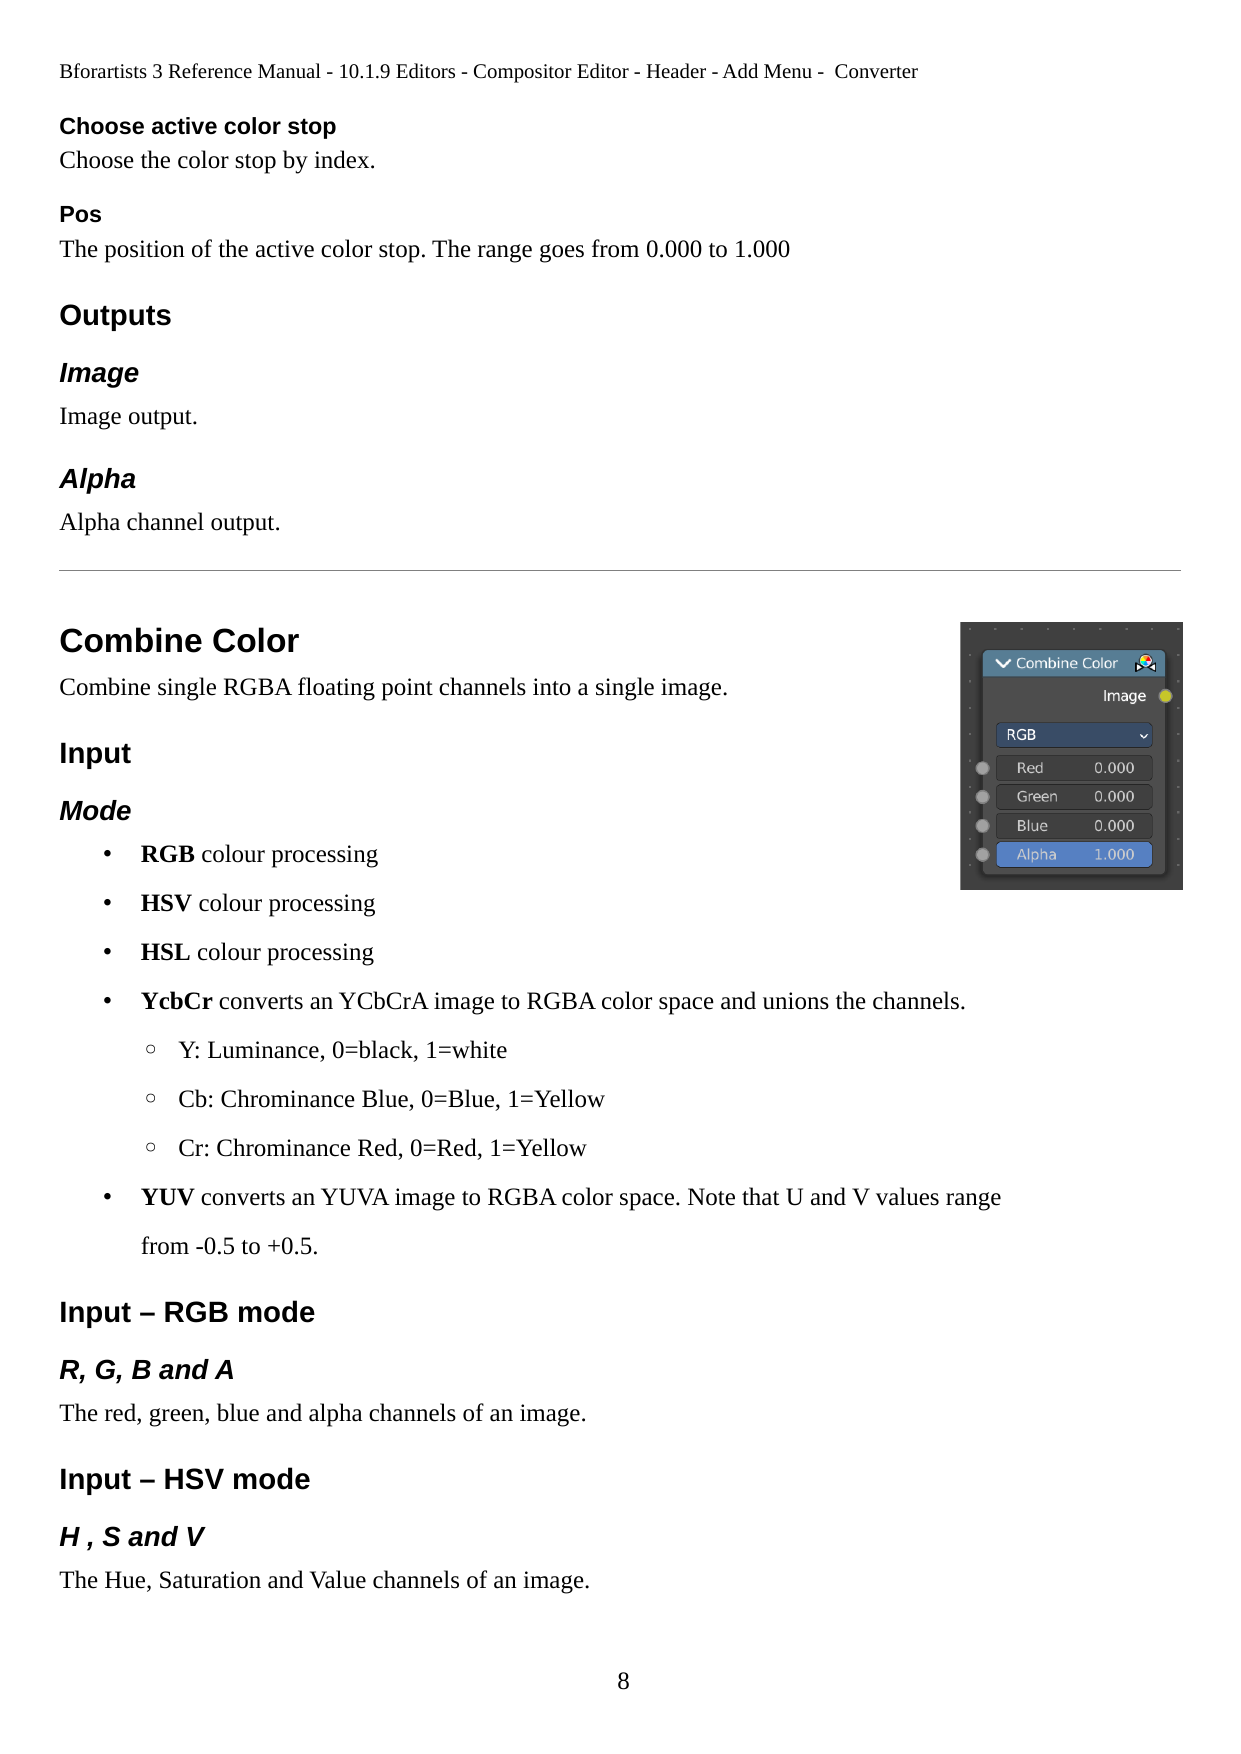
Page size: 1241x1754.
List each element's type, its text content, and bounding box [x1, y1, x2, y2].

text The Hue, Saturation and Value channels of an image. [59, 1565, 1181, 1593]
list YcbCr converts an YCbCrA image to RGBA color space and unions the channels. [103, 986, 1181, 1014]
list HSL colour processing [103, 937, 1181, 966]
subtitle Input [59, 736, 960, 769]
list from -0.5 to +0.5. [103, 1231, 1181, 1260]
subtitle Image [59, 356, 1181, 388]
list Cr: Chrominance Red, 0=Red, 1=Yellow [141, 1133, 1181, 1162]
list RGB colour processing [103, 839, 960, 867]
text Choose the color stop by index. [59, 146, 1181, 174]
text The position of the active color stop. The range goes from 0.000 to 1.000 [59, 234, 1181, 263]
list Y: Luminance, 0=black, 1=white [141, 1035, 1181, 1064]
subtitle Input – RGB mode [59, 1295, 1181, 1328]
text Alpha channel output. [59, 507, 1181, 535]
list Cb: Chrominance Blue, 0=Blue, 1=Yellow [141, 1084, 1181, 1113]
subtitle Choose active color stop [59, 113, 1181, 139]
subtitle Alpha [59, 462, 1181, 494]
list HSV colour processing [103, 888, 1181, 916]
text Image output. [59, 401, 1181, 429]
subtitle Combine Color [59, 621, 1181, 659]
subtitle R, G, B and A [59, 1353, 1181, 1385]
list YUV converts an YUVA image to RGBA color space. Note that U and V values range [103, 1182, 1181, 1211]
subtitle Outputs [59, 298, 1181, 331]
subtitle Mode [59, 794, 960, 826]
subtitle Input – HSV mode [59, 1462, 1181, 1495]
text Combine single RGBA floating point channels into a single image. [59, 672, 960, 701]
subtitle Pos [59, 201, 1181, 228]
picture [960, 622, 1183, 890]
text The red, green, blue and alpha channels of an image. [59, 1398, 1181, 1427]
subtitle H , S and V [59, 1520, 1181, 1552]
